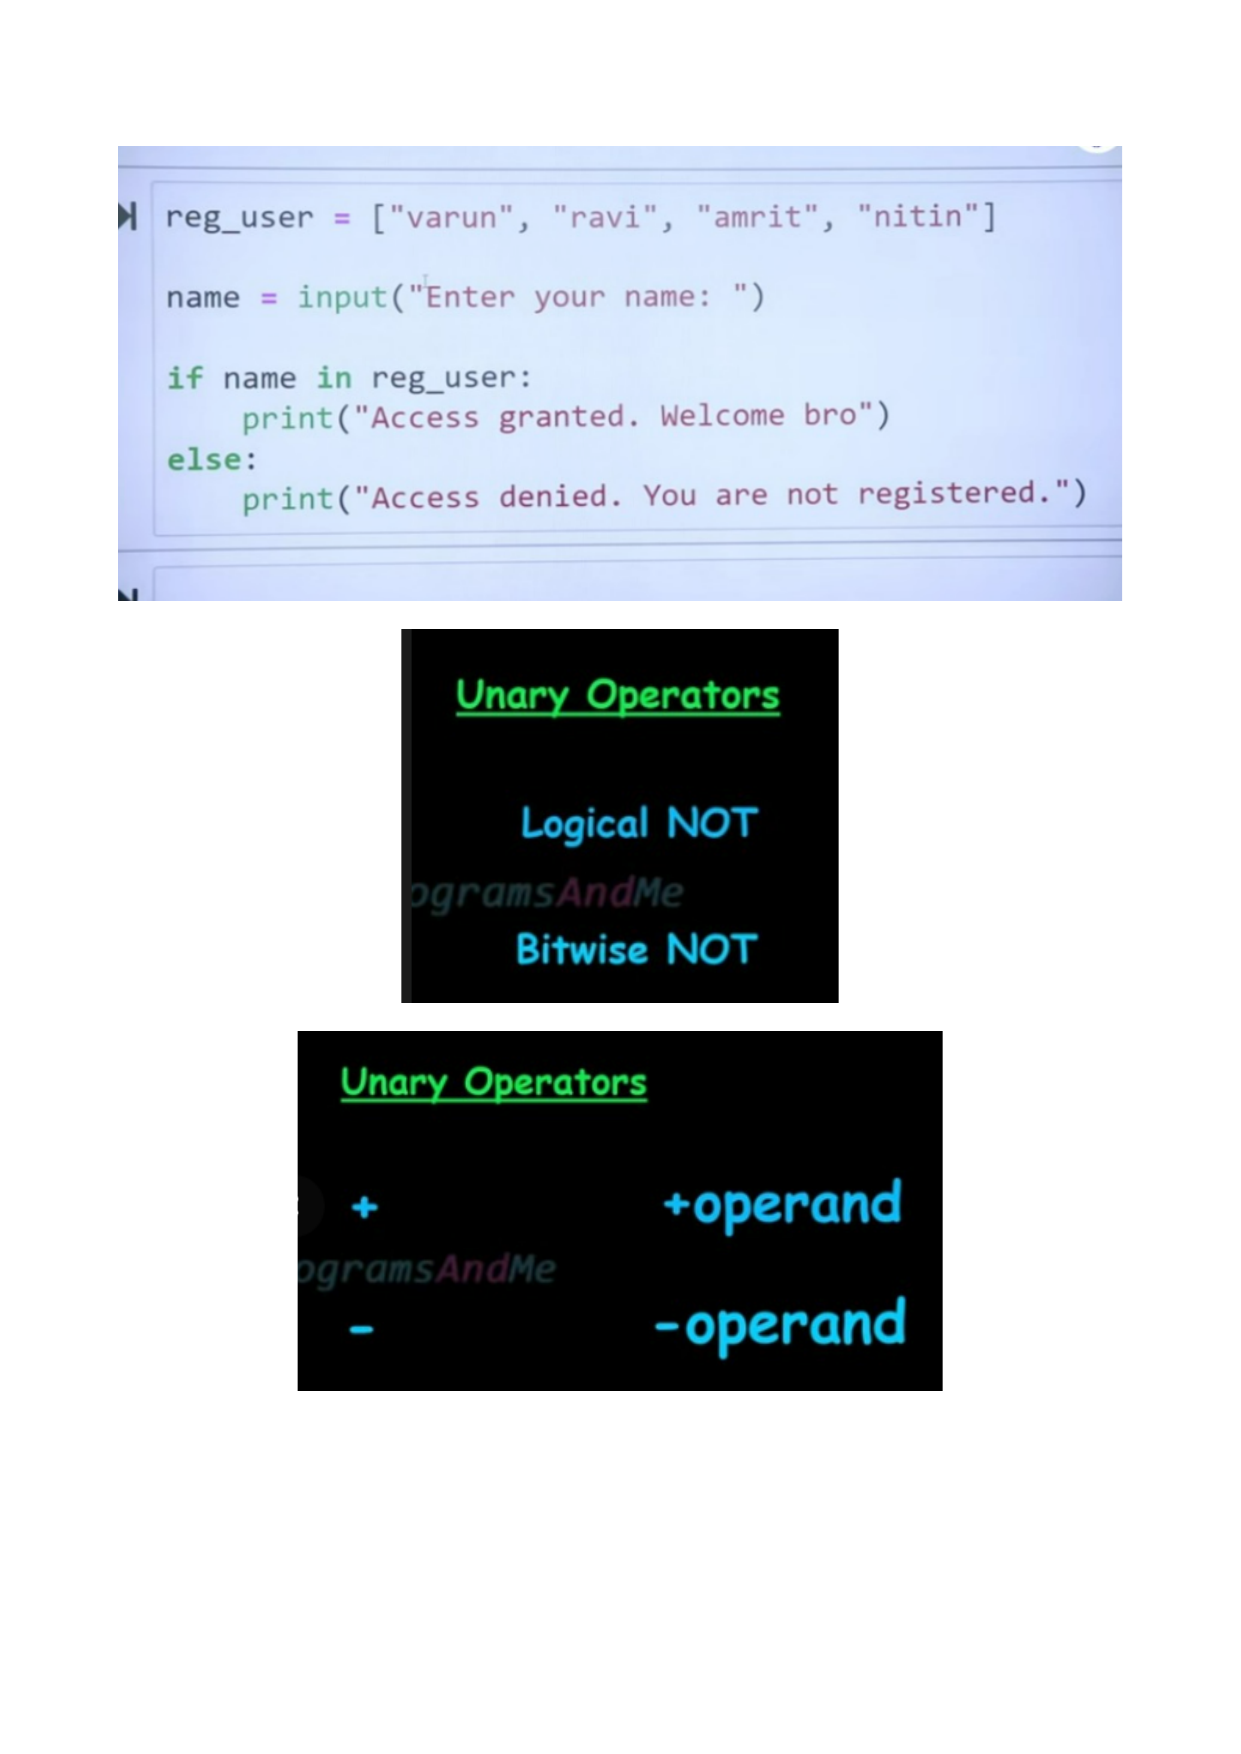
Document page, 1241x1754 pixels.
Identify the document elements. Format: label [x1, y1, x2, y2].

picture [118, 146, 1123, 601]
picture [401, 629, 839, 1003]
picture [297, 1031, 943, 1391]
